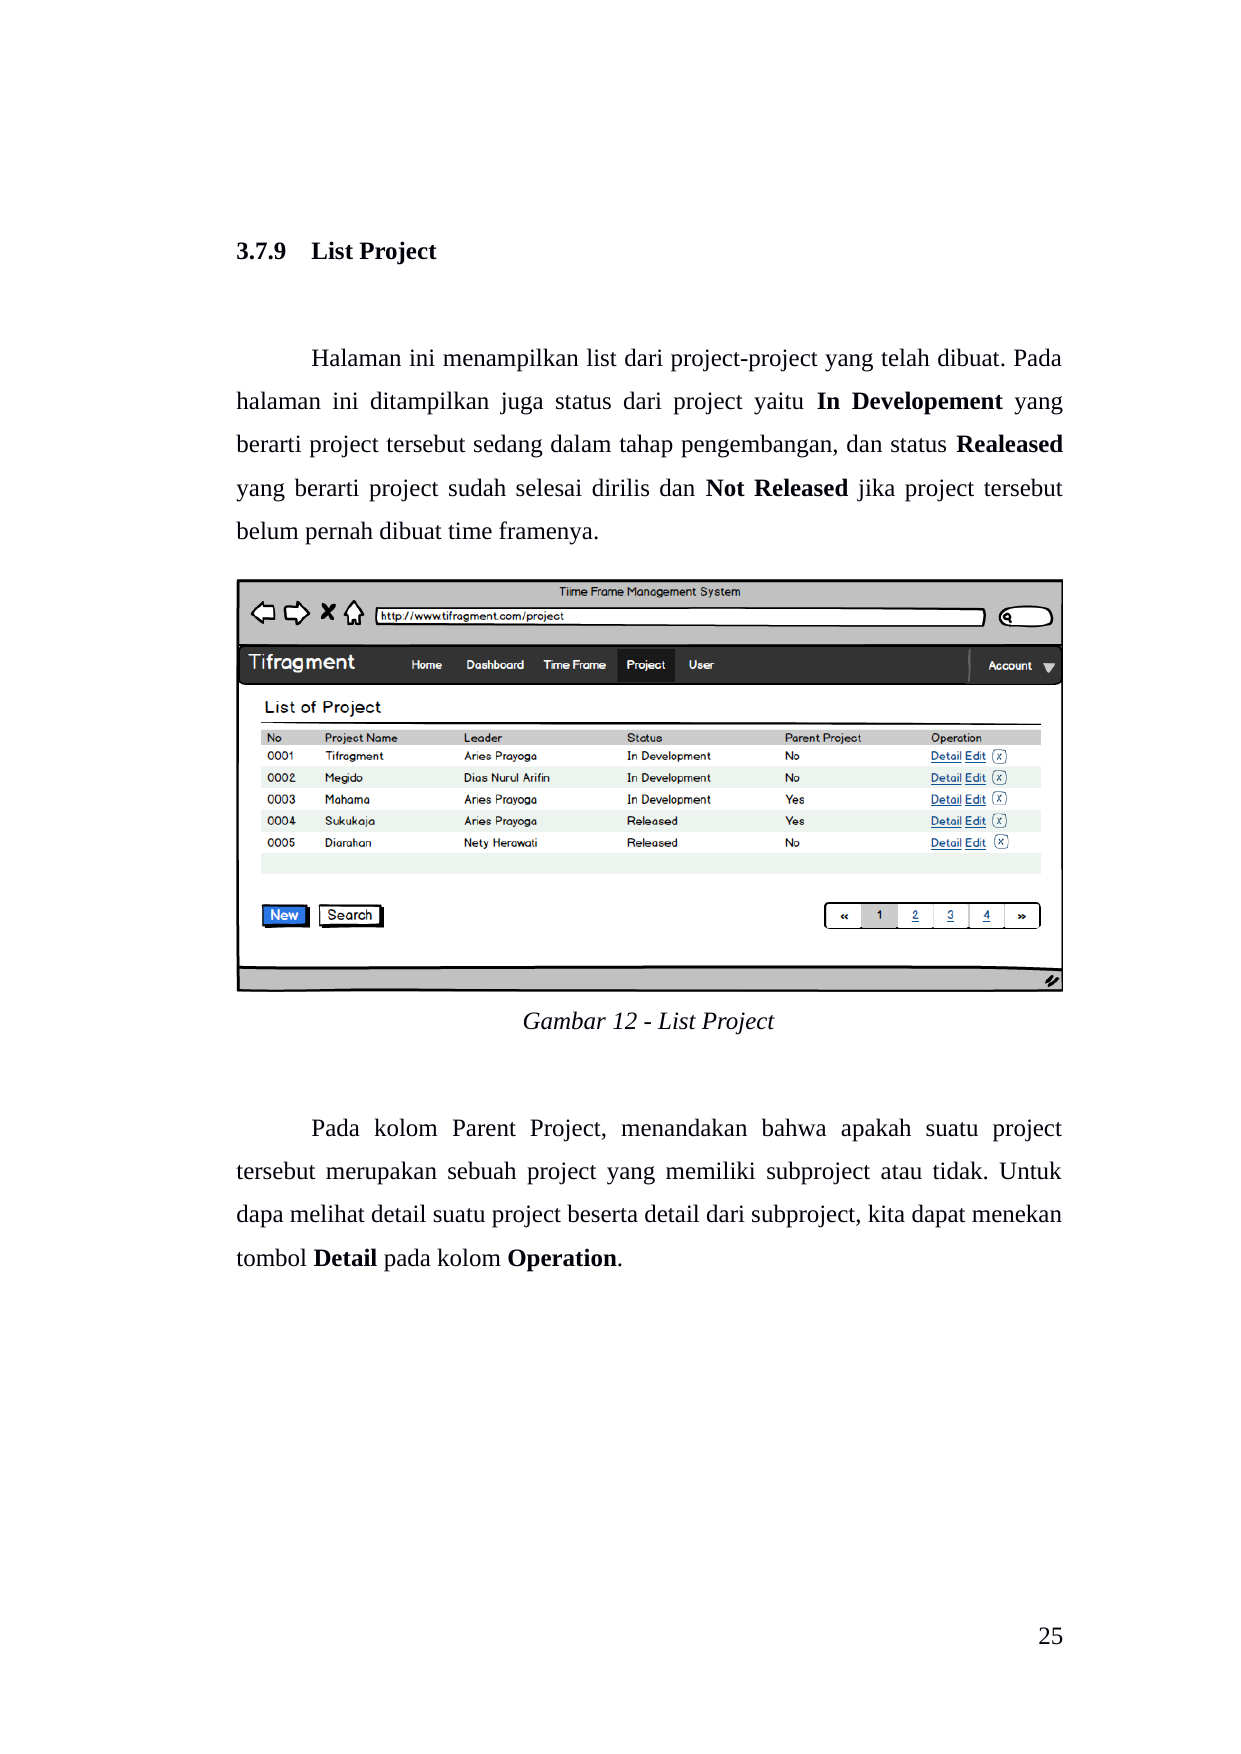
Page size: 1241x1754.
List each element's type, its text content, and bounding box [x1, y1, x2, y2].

text Gambar 12 - List Project [236, 992, 1063, 1035]
text Pada kolom Parent Project, menandakan bahwa apakah suatu project tersebut merupakan sebuah project yang memiliki subproject atau tidak. Untuk dapa melihat detail suatu project beserta detail dari subproject, kita dapat menekan tombol Detail pada kolom Operation. [236, 1113, 1063, 1271]
subtitle 3.7.9 List Project [236, 236, 1063, 265]
picture [236, 579, 1063, 992]
text Halaman ini menampilkan list dari project-project yang telah dibuat. Pada halaman ini ditampilkan juga status dari project yaitu In Developement yang berarti project tersebut sedang dalam tahap pengembangan, dan status Realeased yang berarti project sudah selesai dirilis dan Not Released jika project tersebut belum pernah dibuat time framenya. [236, 343, 1063, 544]
